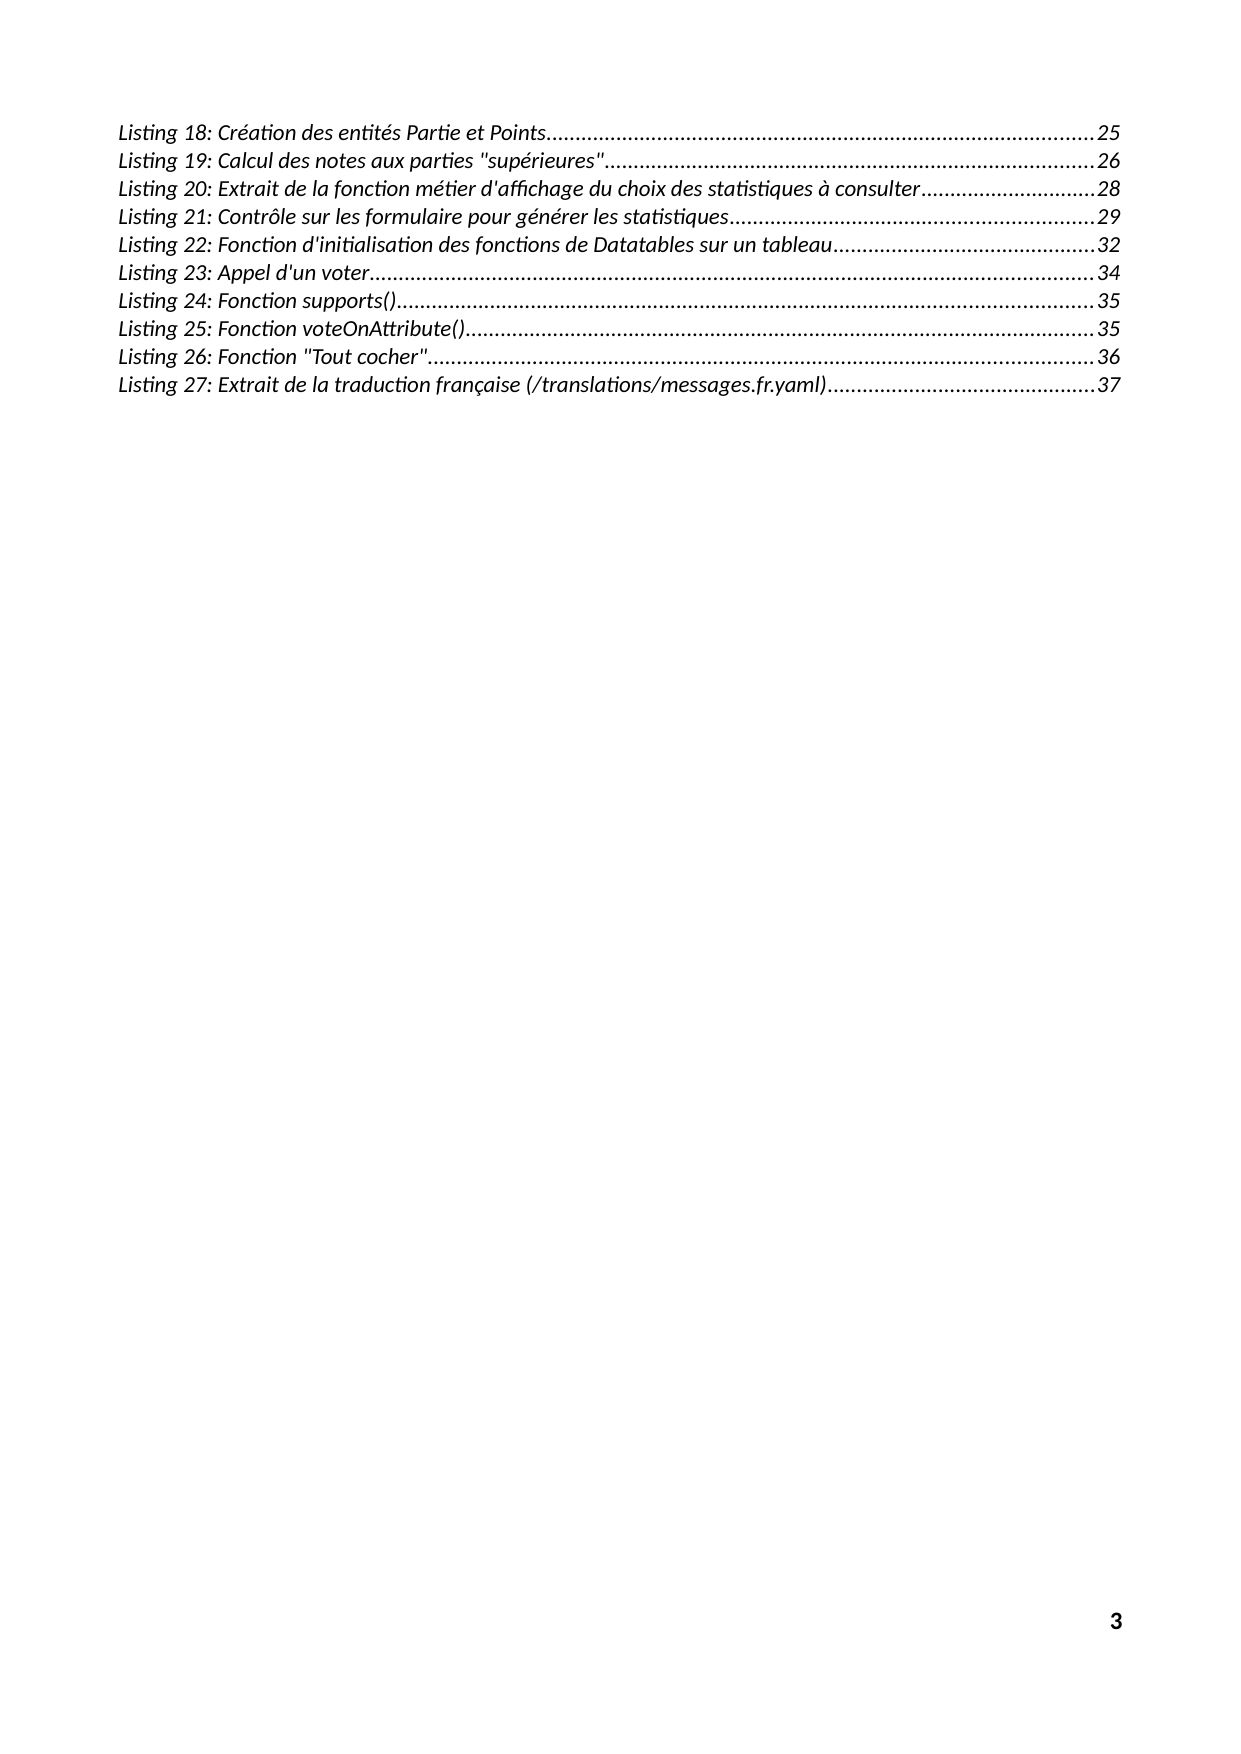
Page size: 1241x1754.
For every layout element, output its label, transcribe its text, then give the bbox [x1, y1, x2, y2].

text Listing 19: Calcul des notes aux parties "supérieures" 26 [118, 146, 1122, 174]
text Listing 26: Fonction "Tout cocher" 36 [118, 342, 1122, 370]
text Listing 25: Fonction voteOnAttribute() 35 [118, 314, 1122, 342]
text Listing 23: Appel d'un voter 34 [118, 258, 1122, 286]
text Listing 20: Extrait de la fonction métier d'affichage du choix des statistiques à consulter 28 [118, 174, 1122, 202]
text Listing 24: Fonction supports() 35 [118, 286, 1122, 314]
text Listing 21: Contrôle sur les formulaire pour générer les statistiques 29 [118, 202, 1122, 230]
text Listing 22: Fonction d'initialisation des fonctions de Datatables sur un tableau 32 [118, 230, 1122, 258]
text Listing 18: Création des entités Partie et Points 25 [118, 118, 1122, 146]
text Listing 27: Extrait de la traduction française (/translations/messages.fr.yaml) 37 [118, 370, 1122, 398]
